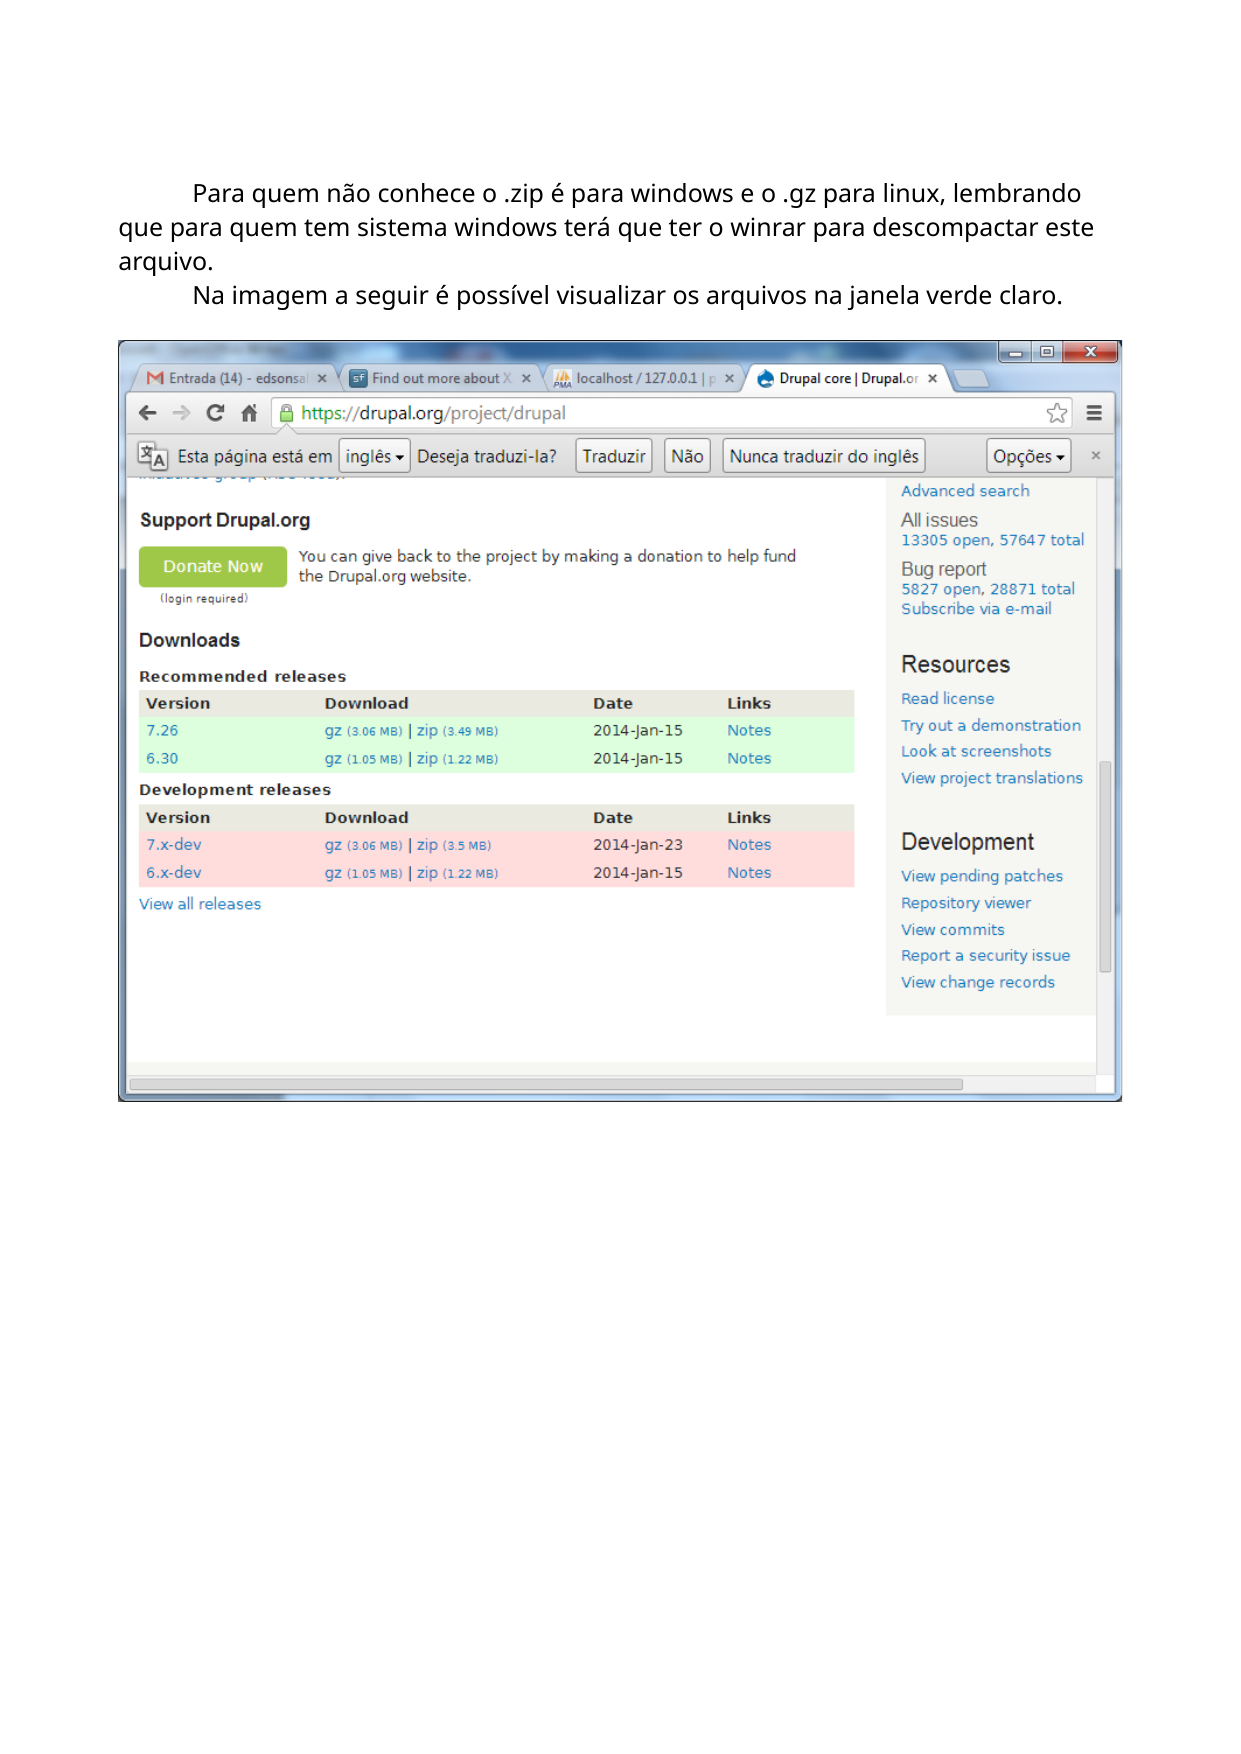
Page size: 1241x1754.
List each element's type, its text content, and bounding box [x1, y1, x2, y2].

picture [118, 340, 1123, 1102]
text Na imagem a seguir é possível visualizar os arquivos na janela verde claro. [118, 278, 1122, 312]
text Para quem não conhece o .zip é para windows e o .gz para linux, lembrando que para quem tem sistema windows terá que ter o winrar para descompactar este arquivo. [118, 176, 1122, 278]
